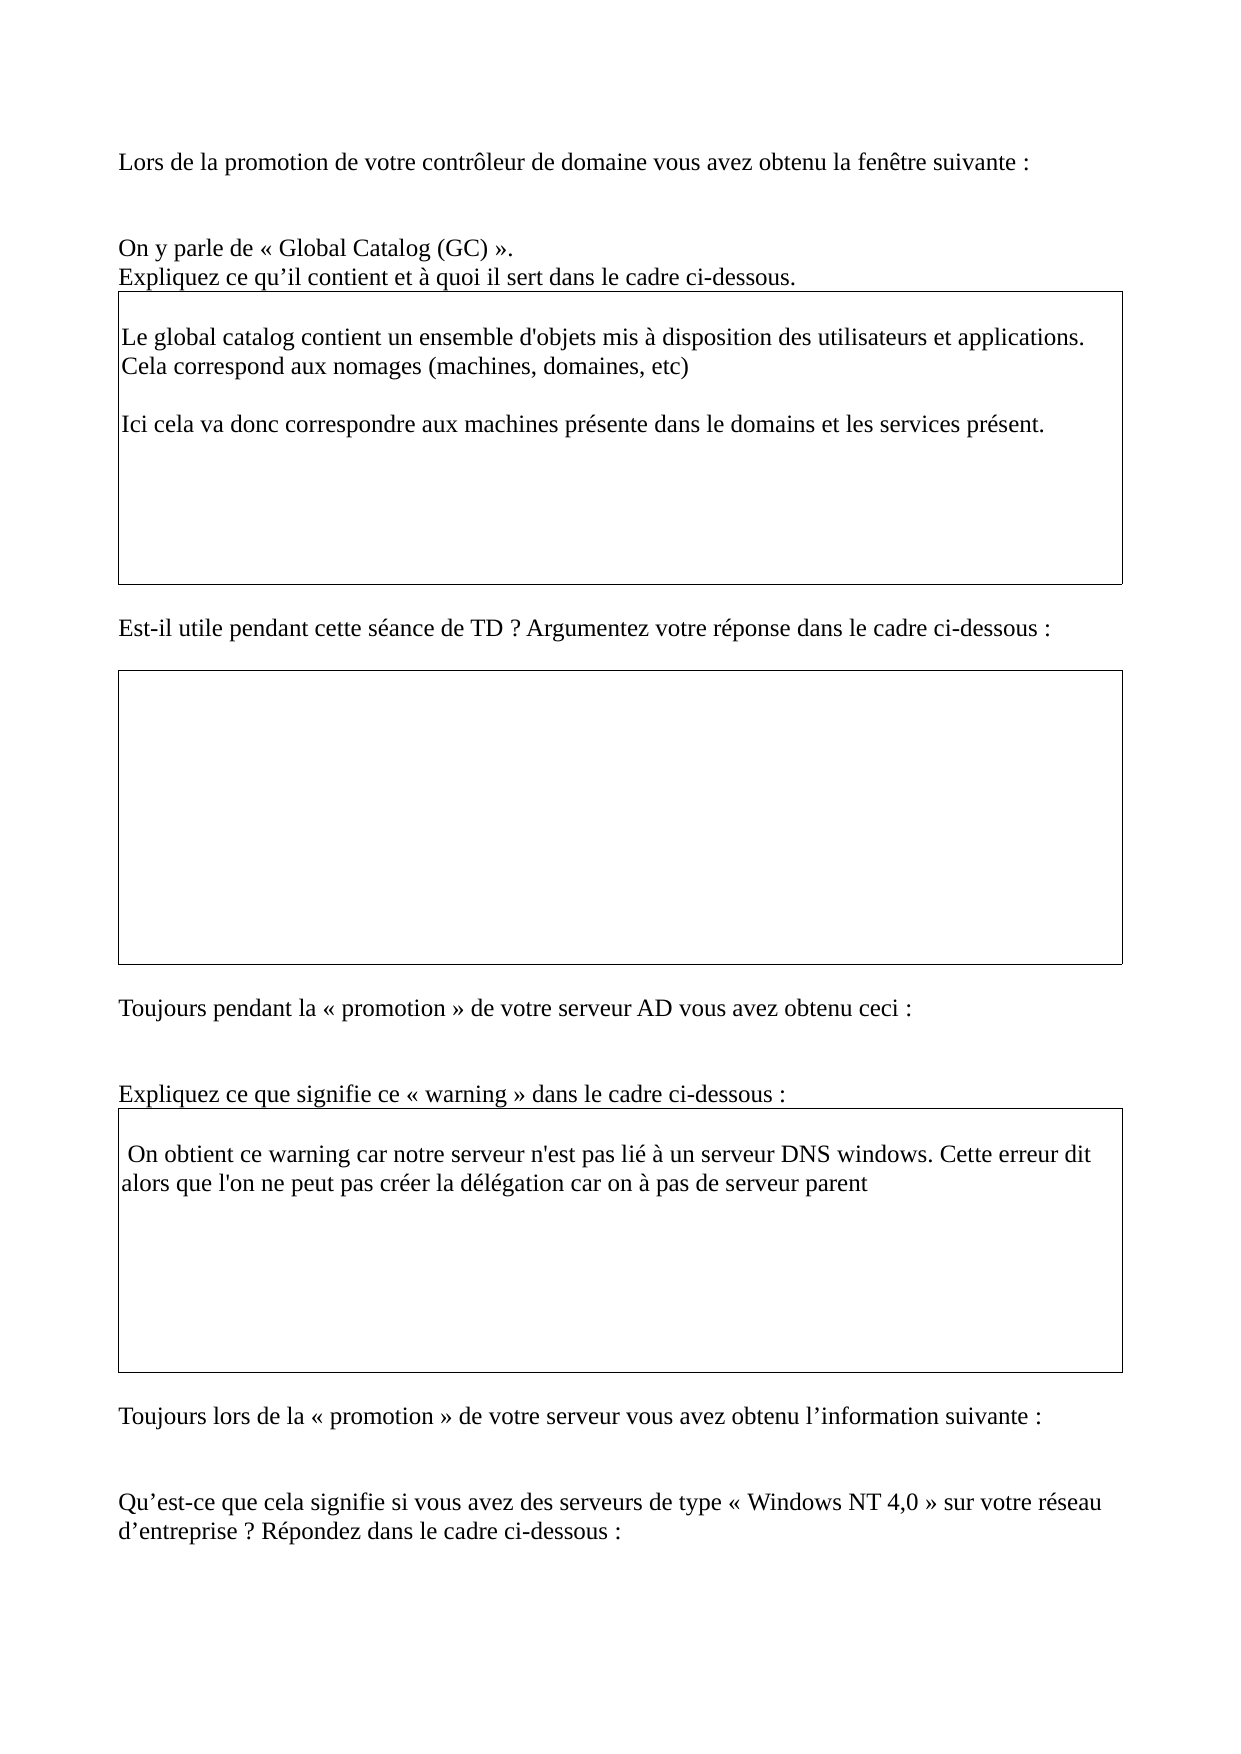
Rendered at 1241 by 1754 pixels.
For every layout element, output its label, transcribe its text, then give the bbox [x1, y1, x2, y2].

text Qu’est-ce que cela signifie si vous avez des serveurs de type « Windows NT 4,0 » sur votre réseau d’entreprise ? Répondez dans le cadre ci-dessous : [118, 1487, 1122, 1545]
text Toujours lors de la « promotion » de votre serveur vous avez obtenu l’information suivante : [118, 1401, 1122, 1430]
text Est-il utile pendant cette séance de TD ? Argumentez votre réponse dans le cadre ci-dessous : [118, 613, 1122, 642]
text Lors de la promotion de votre contrôleur de domaine vous avez obtenu la fenêtre suivante : [118, 147, 1122, 176]
text Cela correspond aux nomages (machines, domaines, etc) [119, 348, 1122, 380]
text Expliquez ce qu’il contient et à quoi il sert dans le cadre ci-dessous. [118, 262, 1122, 291]
text Le global catalog contient un ensemble d'objets mis à disposition des utilisateurs et applications. [119, 319, 1122, 348]
text Ici cela va donc correspondre aux machines présente dans le domains et les services présent. [119, 406, 1122, 437]
text Toujours pendant la « promotion » de votre serveur AD vous avez obtenu ceci : [118, 993, 1122, 1021]
text Expliquez ce que signifie ce « warning » dans le cadre ci-dessous : [118, 1079, 1122, 1108]
text On y parle de « Global Catalog (GC) ». [118, 233, 1122, 262]
text On obtient ce warning car notre serveur n'est pas lié à un serveur DNS windows. Cette erreur dit alors que l'on ne peut pas créer la délégation car on à pas de serveur parent [119, 1136, 1122, 1197]
